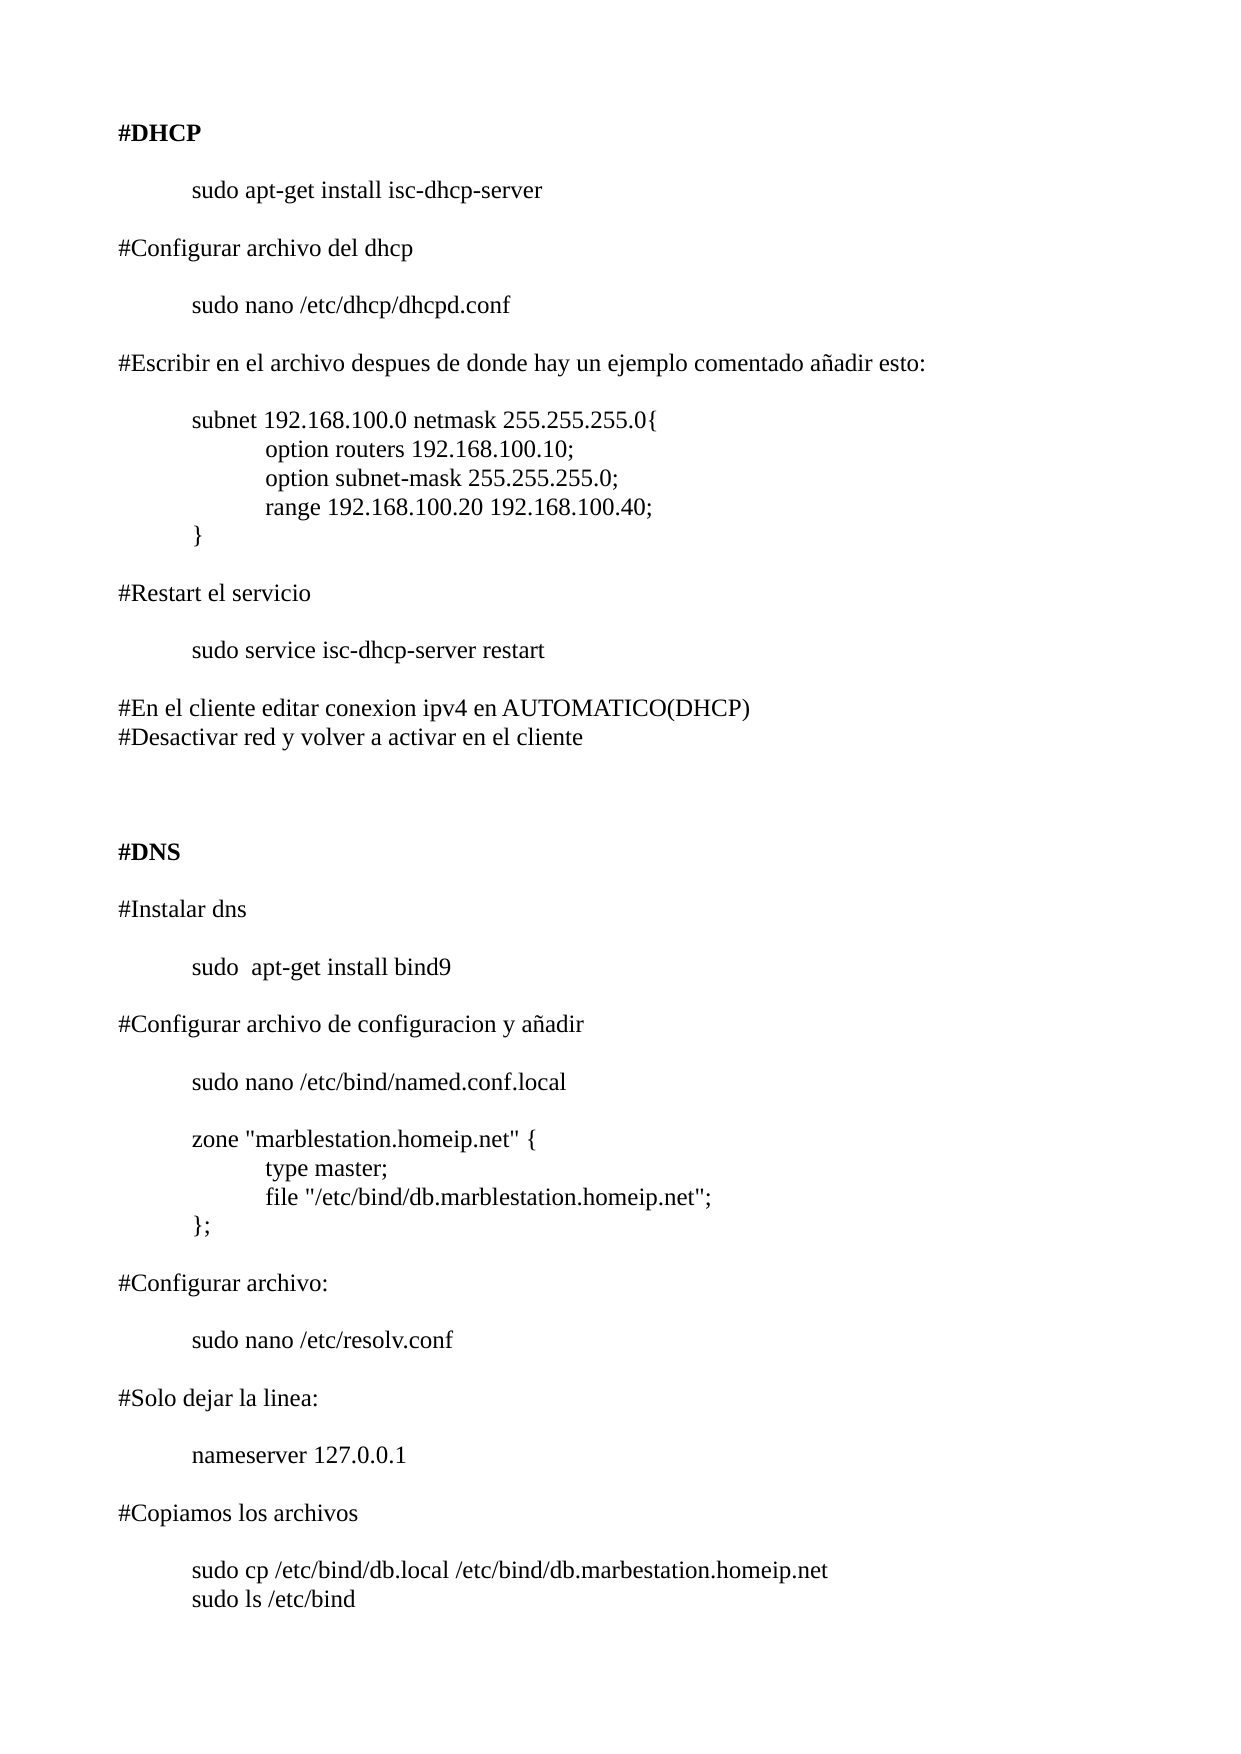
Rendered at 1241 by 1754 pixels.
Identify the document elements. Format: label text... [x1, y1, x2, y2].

text range 192.168.100.20 192.168.100.40; [118, 492, 1122, 521]
text option subnet-mask 255.255.255.0; [118, 463, 1122, 492]
text sudo ls /etc/bind [118, 1584, 1122, 1613]
text sudo nano /etc/bind/named.conf.local [118, 1067, 1122, 1096]
text #Instalar dns [118, 894, 1122, 923]
text sudo service isc-dhcp-server restart [118, 636, 1122, 664]
text #Configurar archivo de configuracion y añadir [118, 1009, 1122, 1038]
text #Restart el servicio [118, 578, 1122, 607]
text #Escribir en el archivo despues de donde hay un ejemplo comentado añadir esto: [118, 348, 1122, 377]
text #Configurar archivo: [118, 1268, 1122, 1297]
text file "/etc/bind/db.marblestation.homeip.net"; [118, 1182, 1122, 1211]
text sudo cp /etc/bind/db.local /etc/bind/db.marbestation.homeip.net [118, 1556, 1122, 1584]
text sudo apt-get install isc-dhcp-server [118, 176, 1122, 204]
text option routers 192.168.100.10; [118, 434, 1122, 463]
text nameserver 127.0.0.1 [118, 1441, 1122, 1469]
text sudo apt-get install bind9 [118, 952, 1122, 981]
text sudo nano /etc/resolv.conf [118, 1326, 1122, 1354]
text type master; [118, 1153, 1122, 1182]
text #Solo dejar la linea: [118, 1383, 1122, 1412]
text } [118, 521, 1122, 549]
text #Desactivar red y volver a activar en el cliente [118, 722, 1122, 751]
text #DHCP [118, 118, 1122, 147]
text #DNS [118, 837, 1122, 866]
text #En el cliente editar conexion ipv4 en AUTOMATICO(DHCP) [118, 693, 1122, 722]
text #Configurar archivo del dhcp [118, 233, 1122, 262]
text zone "marblestation.homeip.net" { [118, 1124, 1122, 1153]
text sudo nano /etc/dhcp/dhcpd.conf [118, 291, 1122, 319]
text subnet 192.168.100.0 netmask 255.255.255.0{ [118, 406, 1122, 434]
text }; [118, 1211, 1122, 1239]
text #Copiamos los archivos [118, 1498, 1122, 1527]
